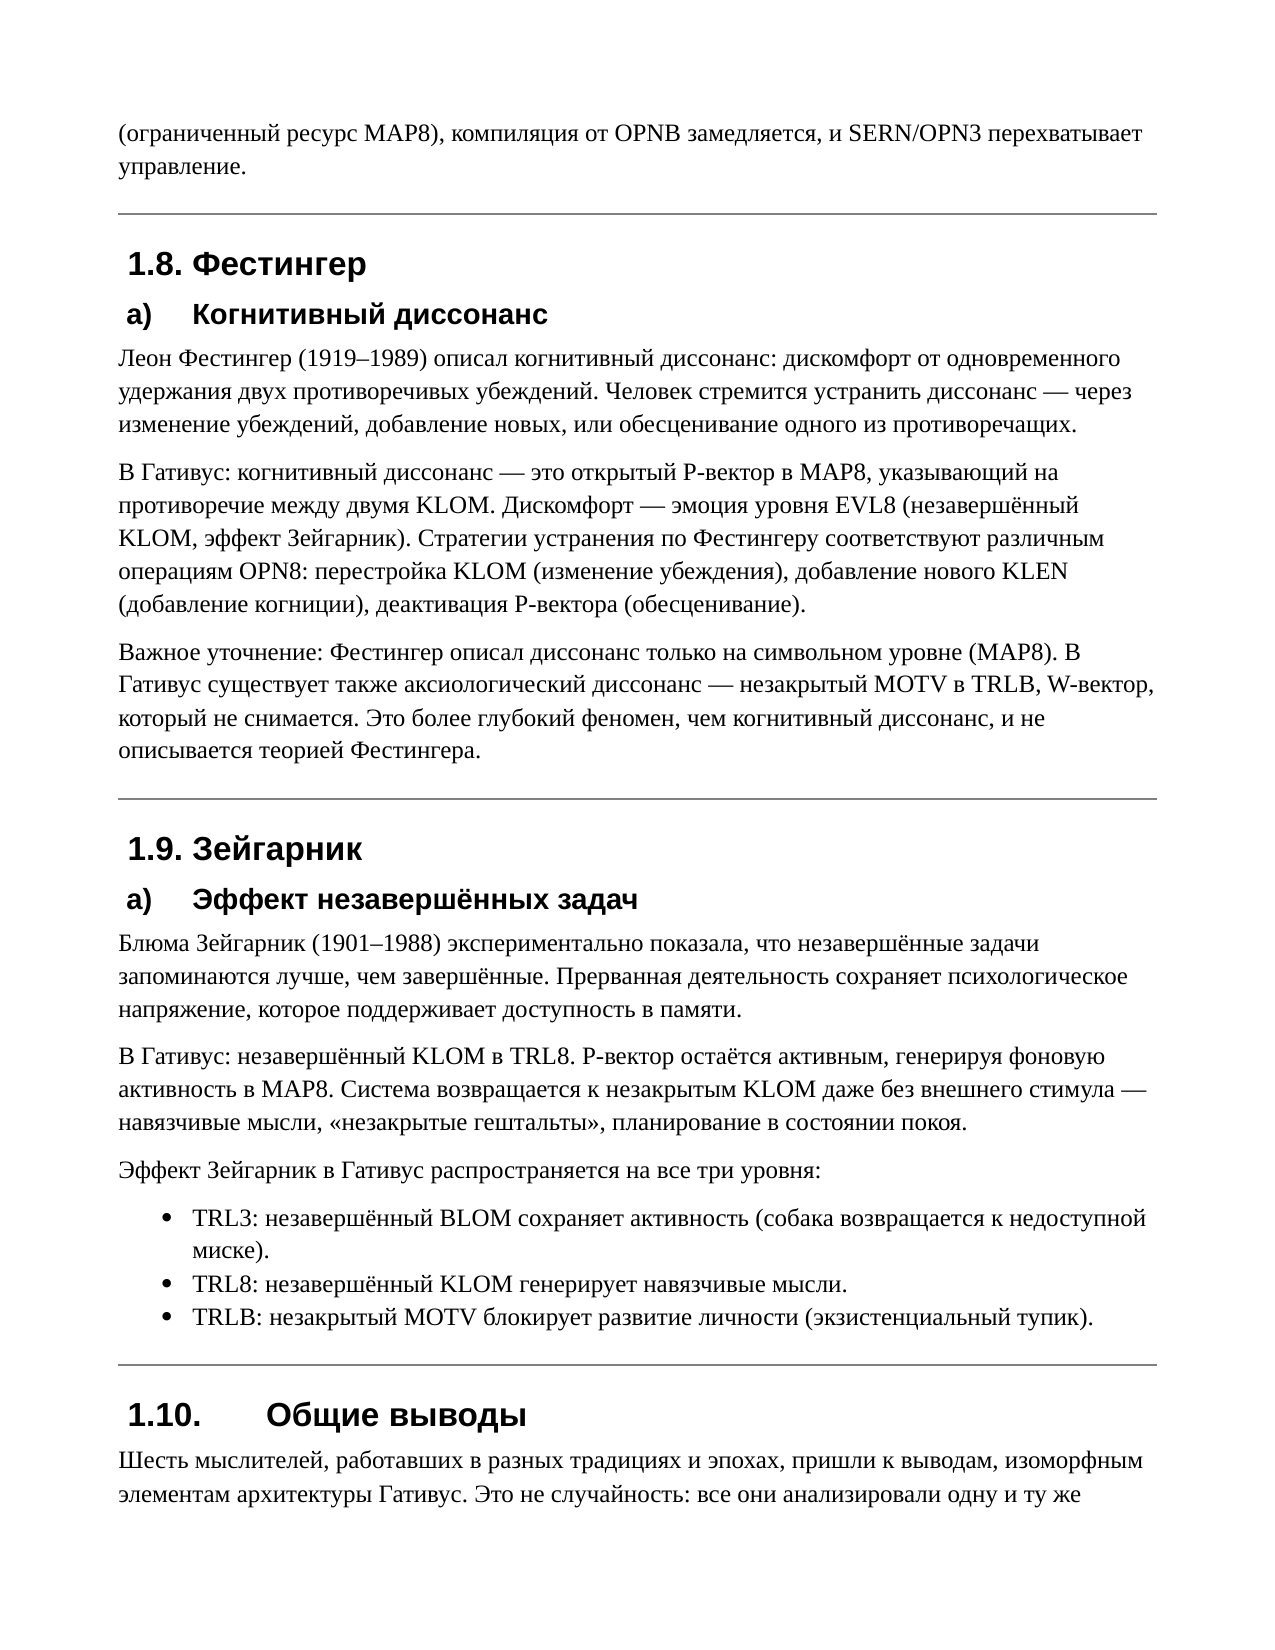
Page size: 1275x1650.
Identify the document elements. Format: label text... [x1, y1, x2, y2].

text (ограниченный ресурс MAP8), компиляция от OPNB замедляется, и SERN/OPN3 перехватывает управление. [118, 118, 1157, 180]
text Леон Фестингер (1919–1989) описал когнитивный диссонанс: дискомфорт от одновременного удержания двух противоречивых убеждений. Человек стремится устранить диссонанс — через изменение убеждений, добавление новых, или обесценивание одного из противоречащих. [118, 343, 1157, 438]
text Блюма Зейгарник (1901–1988) экспериментально показала, что незавершённые задачи запоминаются лучше, чем завершённые. Прерванная деятельность сохраняет психологическое напряжение, которое поддерживает доступность в памяти. [118, 928, 1157, 1022]
subtitle Когнитивный диссонанс [118, 297, 1157, 331]
list TRL8: незавершённый KLOM генерирует навязчивые мысли. [162, 1269, 1157, 1297]
text В Гативус: незавершённый KLOM в TRL8. P-вектор остаётся активным, генерируя фоновую активность в MAP8. Система возвращается к незакрытым KLOM даже без внешнего стимула — навязчивые мысли, «незакрытые гештальты», планирование в состоянии покоя. [118, 1041, 1157, 1136]
list TRL3: незавершённый BLOM сохраняет активность (собака возвращается к недоступной миске). [162, 1203, 1157, 1264]
subtitle Зейгарник [118, 829, 1157, 867]
subtitle Фестингер [118, 244, 1157, 283]
text Важное уточнение: Фестингер описал диссонанс только на символьном уровне (MAP8). В Гативус существует также аксиологический диссонанс — незакрытый MOTV в TRLB, W-вектор, который не снимается. Это более глубокий феномен, чем когнитивный диссонанс, и не описывается теорией Фестингера. [118, 637, 1157, 764]
subtitle Эффект незавершённых задач [118, 882, 1157, 915]
list TRLB: незакрытый MOTV блокирует развитие личности (экзистенциальный тупик). [162, 1302, 1157, 1330]
subtitle Общие выводы [118, 1395, 1157, 1433]
text В Гативус: когнитивный диссонанс — это открытый P-вектор в MAP8, указывающий на противоречие между двумя KLOM. Дискомфорт — эмоция уровня EVL8 (незавершённый KLOM, эффект Зейгарник). Стратегии устранения по Фестингеру соответствуют различным операциям OPN8: перестройка KLOM (изменение убеждения), добавление нового KLEN (добавление когниции), деактивация P-вектора (обесценивание). [118, 457, 1157, 618]
text Шесть мыслителей, работавших в разных традициях и эпохах, пришли к выводам, изоморфным элементам архитектуры Гативус. Это не случайность: все они анализировали одну и ту же [118, 1446, 1157, 1507]
text Эффект Зейгарник в Гативус распространяется на все три уровня: [118, 1155, 1157, 1184]
